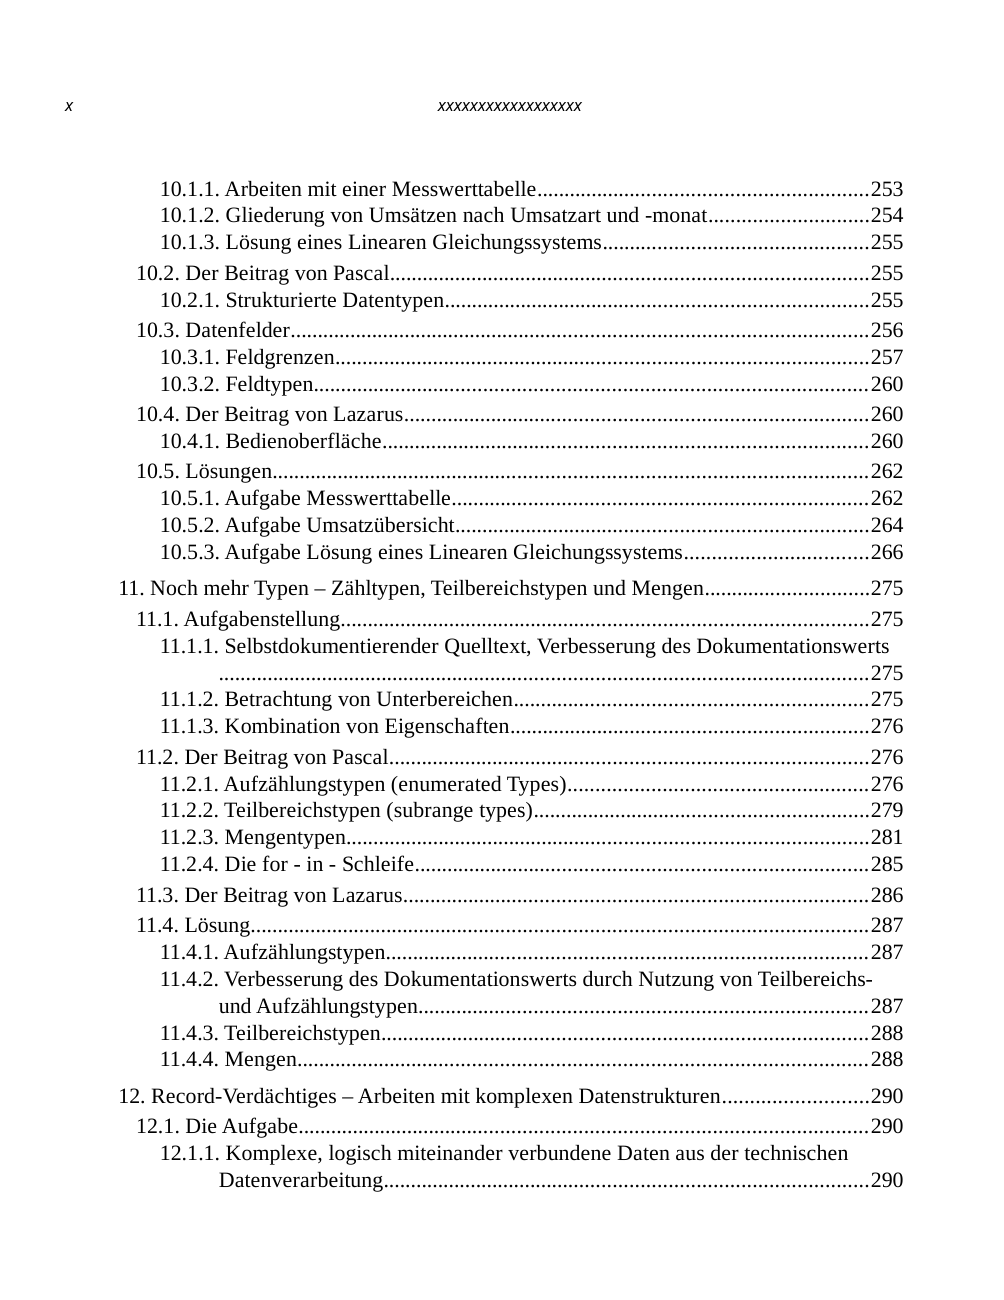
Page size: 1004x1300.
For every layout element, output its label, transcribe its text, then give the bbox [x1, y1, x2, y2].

text 11. Noch mehr Typen – Zähltypen, Teilbereichstypen und Mengen 275 [118, 576, 903, 601]
text 10.5. Lösungen 262 [136, 459, 903, 484]
text 10.1.2. Gliederung von Umsätzen nach Umsatzart und -monat 254 [159, 203, 903, 228]
text 12.1. Die Aufgabe 290 [136, 1114, 903, 1138]
text 11.1.2. Betrachtung von Unterbereichen 275 [159, 687, 903, 712]
text 11.2.4. Die for - in - Schleife 285 [159, 852, 903, 877]
text 10.5.2. Aufgabe Umsatzübersicht 264 [159, 513, 903, 538]
text 10.5.1. Aufgabe Messwerttabelle 262 [159, 486, 903, 511]
text 10.1.1. Arbeiten mit einer Messwerttabelle 253 [159, 176, 903, 201]
text 10.4.1. Bedienoberfläche 260 [159, 429, 903, 453]
text 12. Record-Verdächtiges – Arbeiten mit komplexen Datenstrukturen 290 [118, 1083, 903, 1108]
text 10.4. Der Beitrag von Lazarus 260 [136, 402, 903, 427]
text 11.4.4. Mengen 288 [159, 1047, 903, 1072]
text 10.1.3. Lösung eines Linearen Gleichungssystems 255 [159, 230, 903, 255]
text 10.2. Der Beitrag von Pascal 255 [136, 261, 903, 285]
text 11.2. Der Beitrag von Pascal 276 [136, 744, 903, 769]
text 11.4.3. Teilbereichstypen 288 [159, 1020, 903, 1045]
text 11.2.3. Mengentypen 281 [159, 825, 903, 850]
text 10.3.1. Feldgrenzen 257 [159, 345, 903, 369]
text 12.1.1. Komplexe, logisch miteinander verbundene Daten aus der technischen Datenverarbeitung 290 [159, 1141, 903, 1192]
text 11.2.1. Aufzählungstypen (enumerated Types) 276 [159, 771, 903, 796]
text 11.4.1. Aufzählungstypen 287 [159, 940, 903, 964]
text 11.1.3. Kombination von Eigenschaften 276 [159, 714, 903, 739]
text 11.3. Der Beitrag von Lazarus 286 [136, 882, 903, 907]
text 11.1.1. Selbstdokumentierender Quelltext, Verbesserung des Dokumentationswerts 275 [159, 633, 903, 685]
text 11.2.2. Teilbereichstypen (subrange types) 279 [159, 798, 903, 823]
text 11.1. Aufgabenstellung 275 [136, 607, 903, 631]
text 10.2.1. Strukturierte Datentypen 255 [159, 287, 903, 312]
text 11.4. Lösung 287 [136, 913, 903, 937]
text 10.3.2. Feldtypen 260 [159, 372, 903, 396]
text 10.5.3. Aufgabe Lösung eines Linearen Gleichungssystems 266 [159, 540, 903, 564]
text 10.3. Datenfelder 256 [136, 318, 903, 342]
text 11.4.2. Verbesserung des Dokumentationswerts durch Nutzung von Teilbereichs- und Aufzählungstypen 287 [159, 967, 903, 1018]
